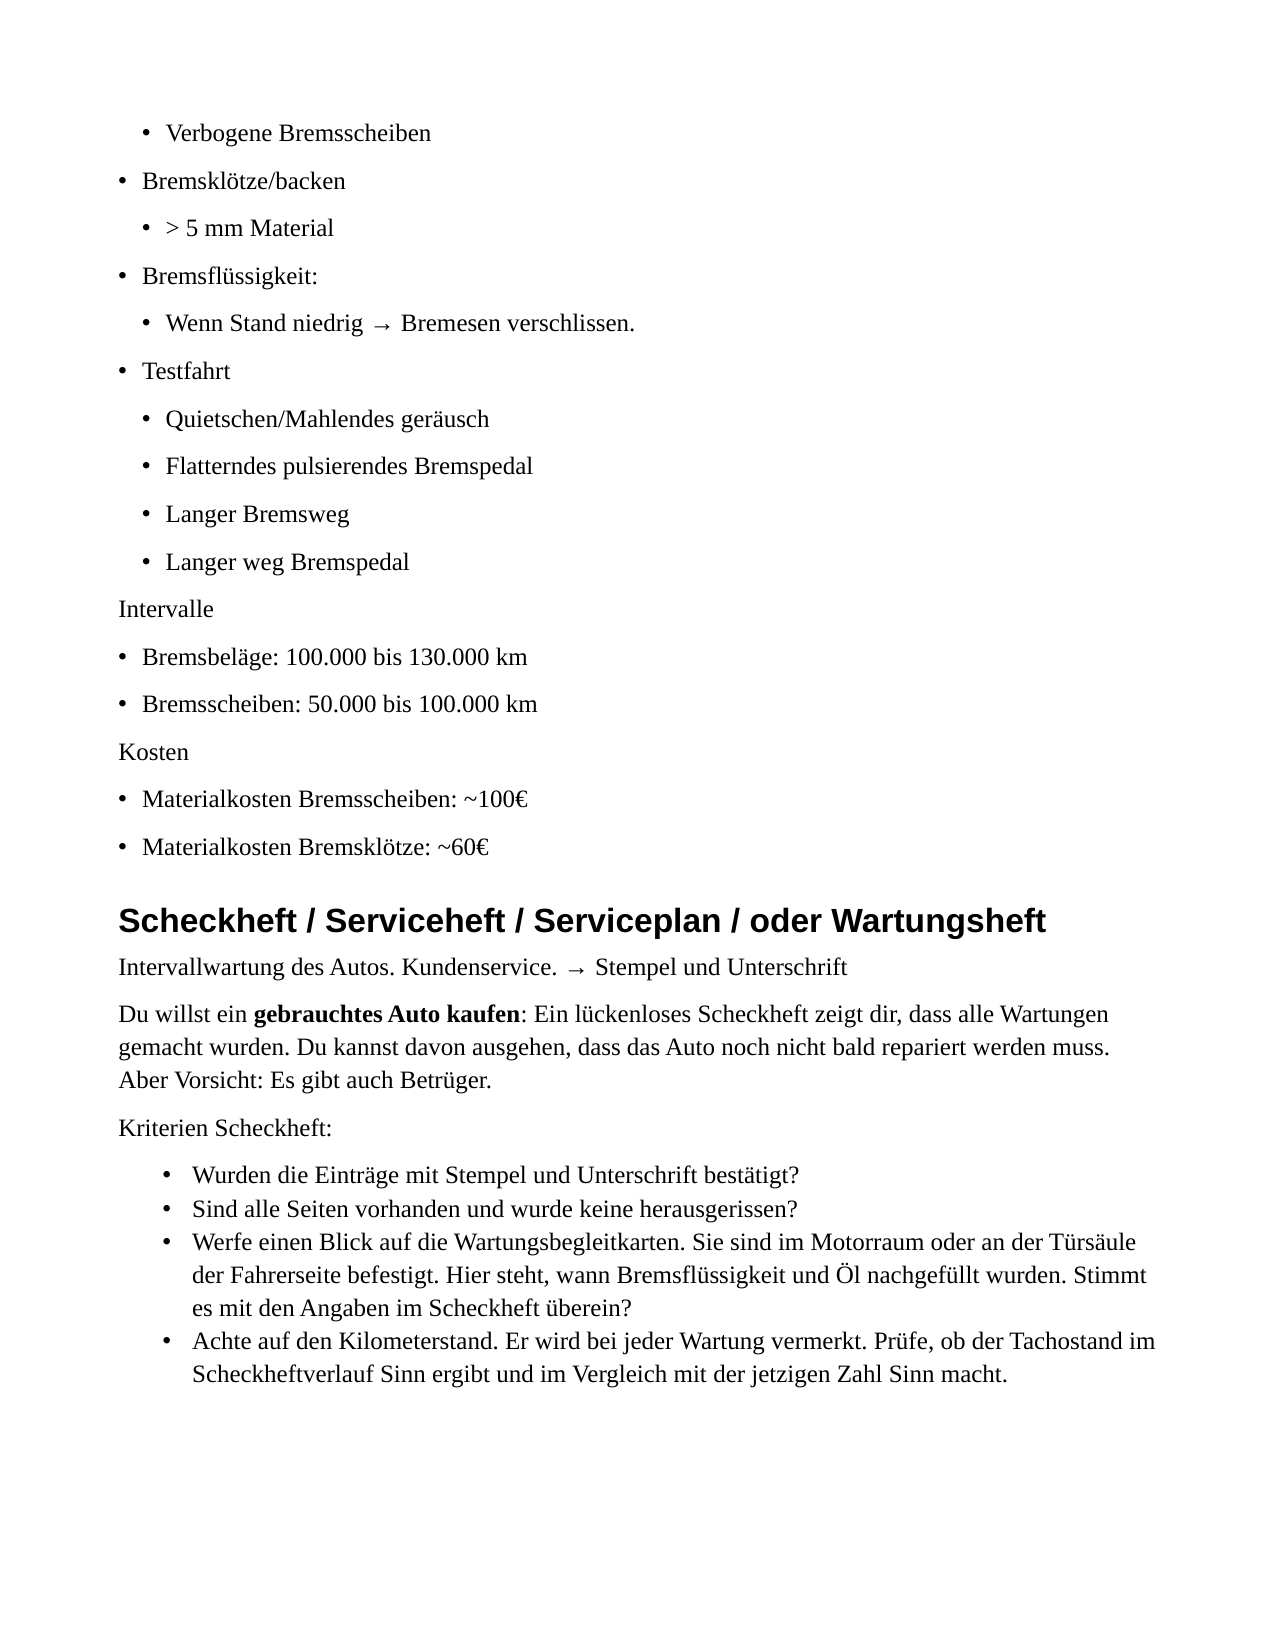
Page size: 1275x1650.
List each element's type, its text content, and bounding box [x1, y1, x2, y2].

list Bremsscheiben: 50.000 bis 100.000 km [118, 689, 1157, 718]
list Wenn Stand niedrig → Bremesen verschlissen. [142, 308, 1157, 337]
list Materialkosten Bremsklötze: ~60€ [118, 832, 1157, 861]
list Sind alle Seiten vorhanden und wurde keine herausgerissen? [162, 1194, 1157, 1222]
text Kriterien Scheckheft: [118, 1113, 1157, 1142]
list Bremsbeläge: 100.000 bis 130.000 km [118, 642, 1157, 671]
list Flatterndes pulsierendes Bremspedal [142, 451, 1157, 480]
list Langer weg Bremspedal [142, 547, 1157, 575]
text Intervalle [118, 594, 1157, 623]
list Bremsklötze/backen [118, 166, 1157, 194]
list Materialkosten Bremsscheiben: ~100€ [118, 784, 1157, 813]
list Wurden die Einträge mit Stempel und Unterschrift bestätigt? [162, 1161, 1157, 1189]
list Langer Bremsweg [142, 499, 1157, 528]
list > 5 mm Material [142, 213, 1157, 242]
text Du willst ein gebrauchtes Auto kaufen: Ein lückenloses Scheckheft zeigt dir, dass alle Wartungen gemacht wurden. Du kannst davon ausgehen, dass das Auto noch nicht bald repariert werden muss. Aber Vorsicht: Es gibt auch Betrüger. [118, 999, 1157, 1094]
list Testfahrt [118, 356, 1157, 385]
text Intervallwartung des Autos. Kundenservice. → Stempel und Unterschrift [118, 952, 1157, 981]
list Quietschen/Mahlendes geräusch [142, 404, 1157, 432]
list Verbogene Bremsscheiben [142, 118, 1157, 147]
subtitle Scheckheft / Serviceheft / Serviceplan / oder Wartungsheft [118, 901, 1157, 939]
list Bremsflüssigkeit: [118, 261, 1157, 290]
text Kosten [118, 737, 1157, 766]
list Werfe einen Blick auf die Wartungsbegleitkarten. Sie sind im Motorraum oder an der Türsäule der Fahrerseite befestigt. Hier steht, wann Bremsflüssigkeit und Öl nachgefüllt wurden. Stimmt es mit den Angaben im Scheckheft überein? [162, 1227, 1157, 1321]
list Achte auf den Kilometerstand. Er wird bei jeder Wartung vermerkt. Prüfe, ob der Tachostand im Scheckheftverlauf Sinn ergibt und im Vergleich mit der jetzigen Zahl Sinn macht. [162, 1326, 1157, 1387]
